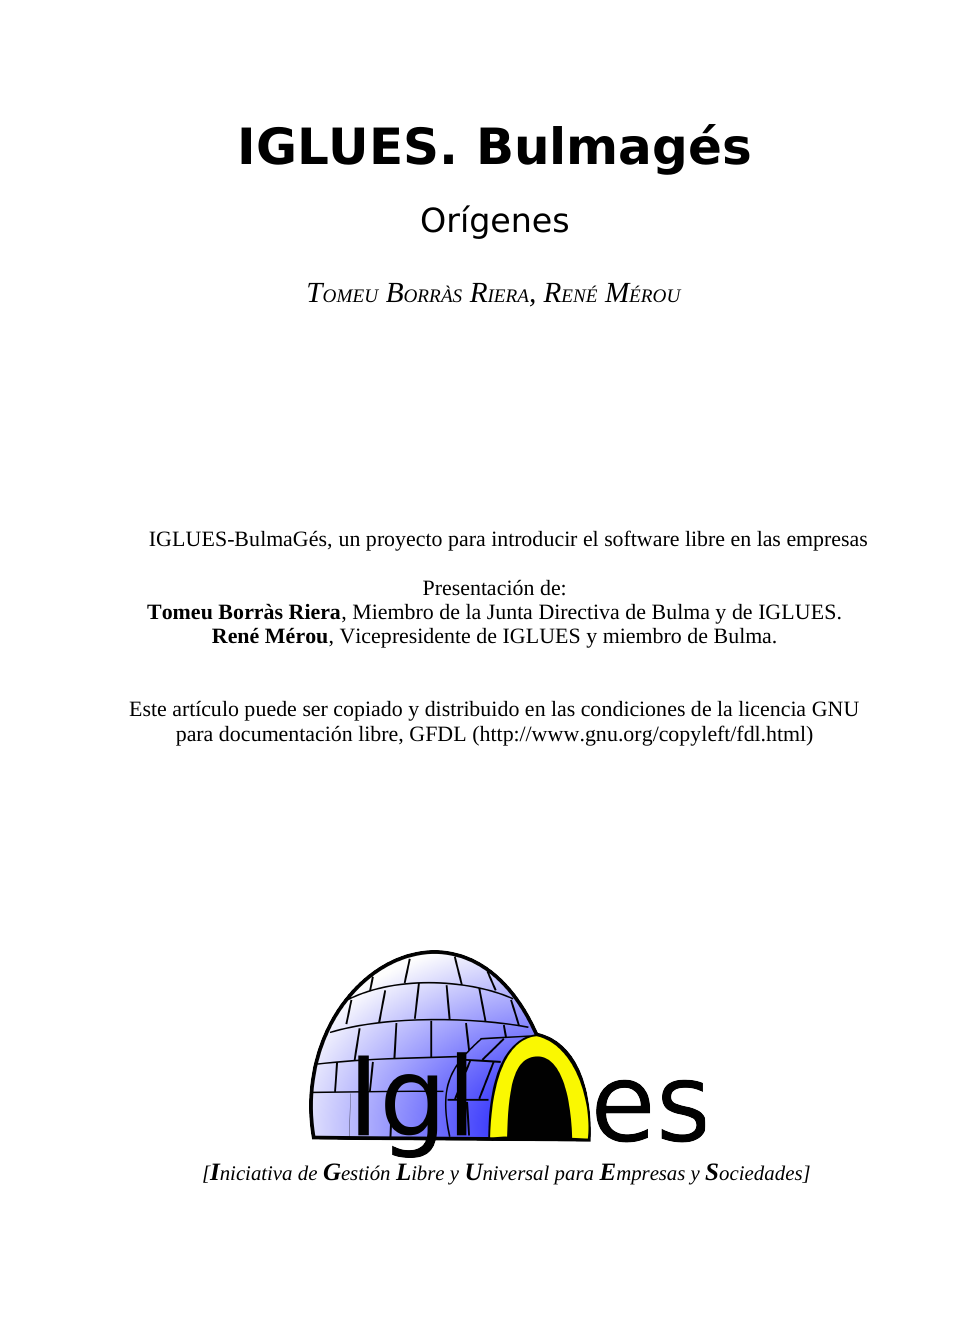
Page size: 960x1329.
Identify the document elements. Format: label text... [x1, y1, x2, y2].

list IGLUES-BulmaGés, un proyecto para introducir el software libre en las empresas [116, 527, 871, 552]
text Este artículo puede ser copiado y distribuido en las condiciones de la licencia GNU para documentación libre, GFDL (http://www.gnu.org/copyleft/fdl.html) [118, 697, 871, 746]
title IGLUES. Bulmagés [118, 118, 871, 176]
text Presentación de: [118, 576, 871, 600]
text Tomeu Borràs Riera, René Mérou [118, 277, 871, 309]
picture [309, 950, 705, 1158]
text René Mérou, Vicepresidente de IGLUES y miembro de Bulma. [118, 624, 871, 649]
text Tomeu Borràs Riera, Miembro de la Junta Directiva de Bulma y de IGLUES. [118, 600, 871, 624]
subtitle Orígenes [118, 201, 871, 240]
